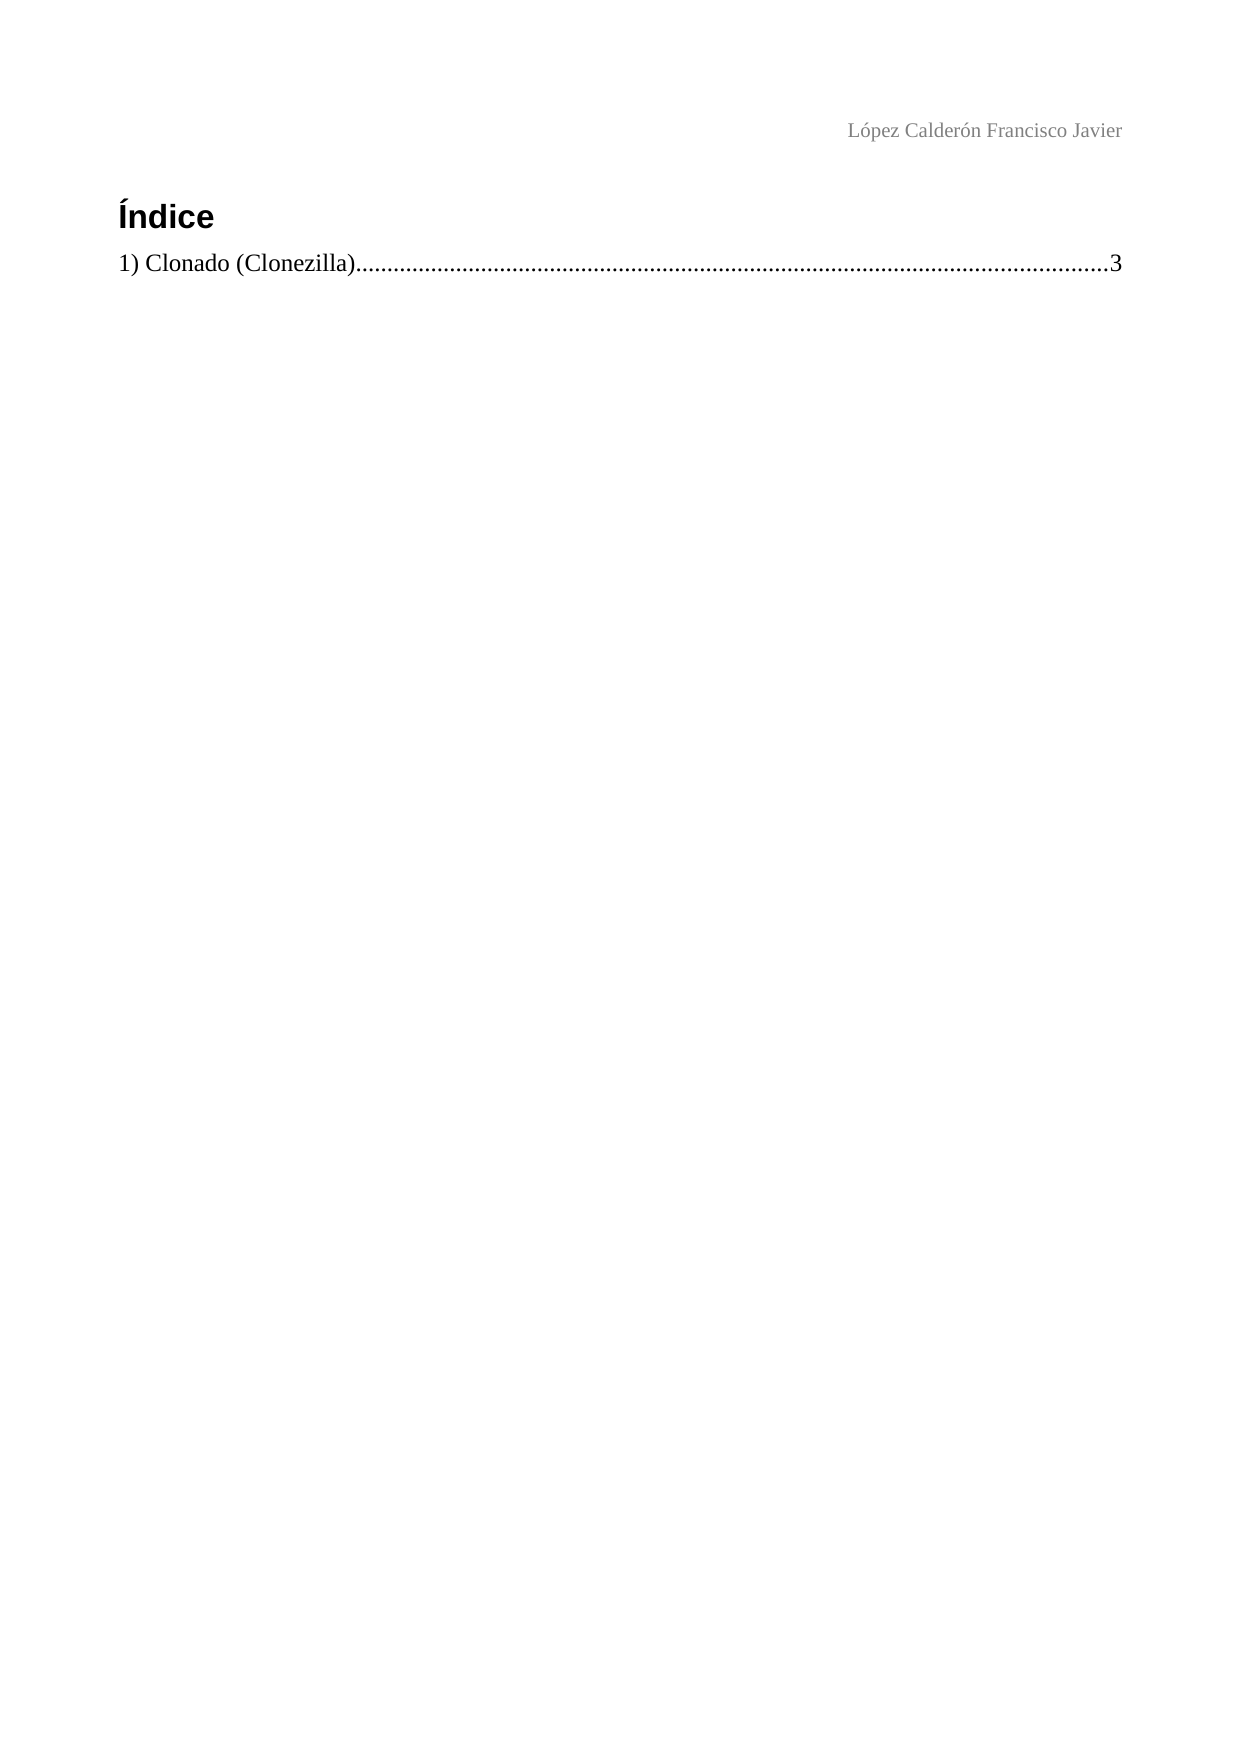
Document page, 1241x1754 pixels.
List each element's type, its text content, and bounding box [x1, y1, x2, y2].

text 1) Clonado (Clonezilla) 3 [118, 248, 1122, 276]
subtitle Índice [118, 197, 1122, 235]
